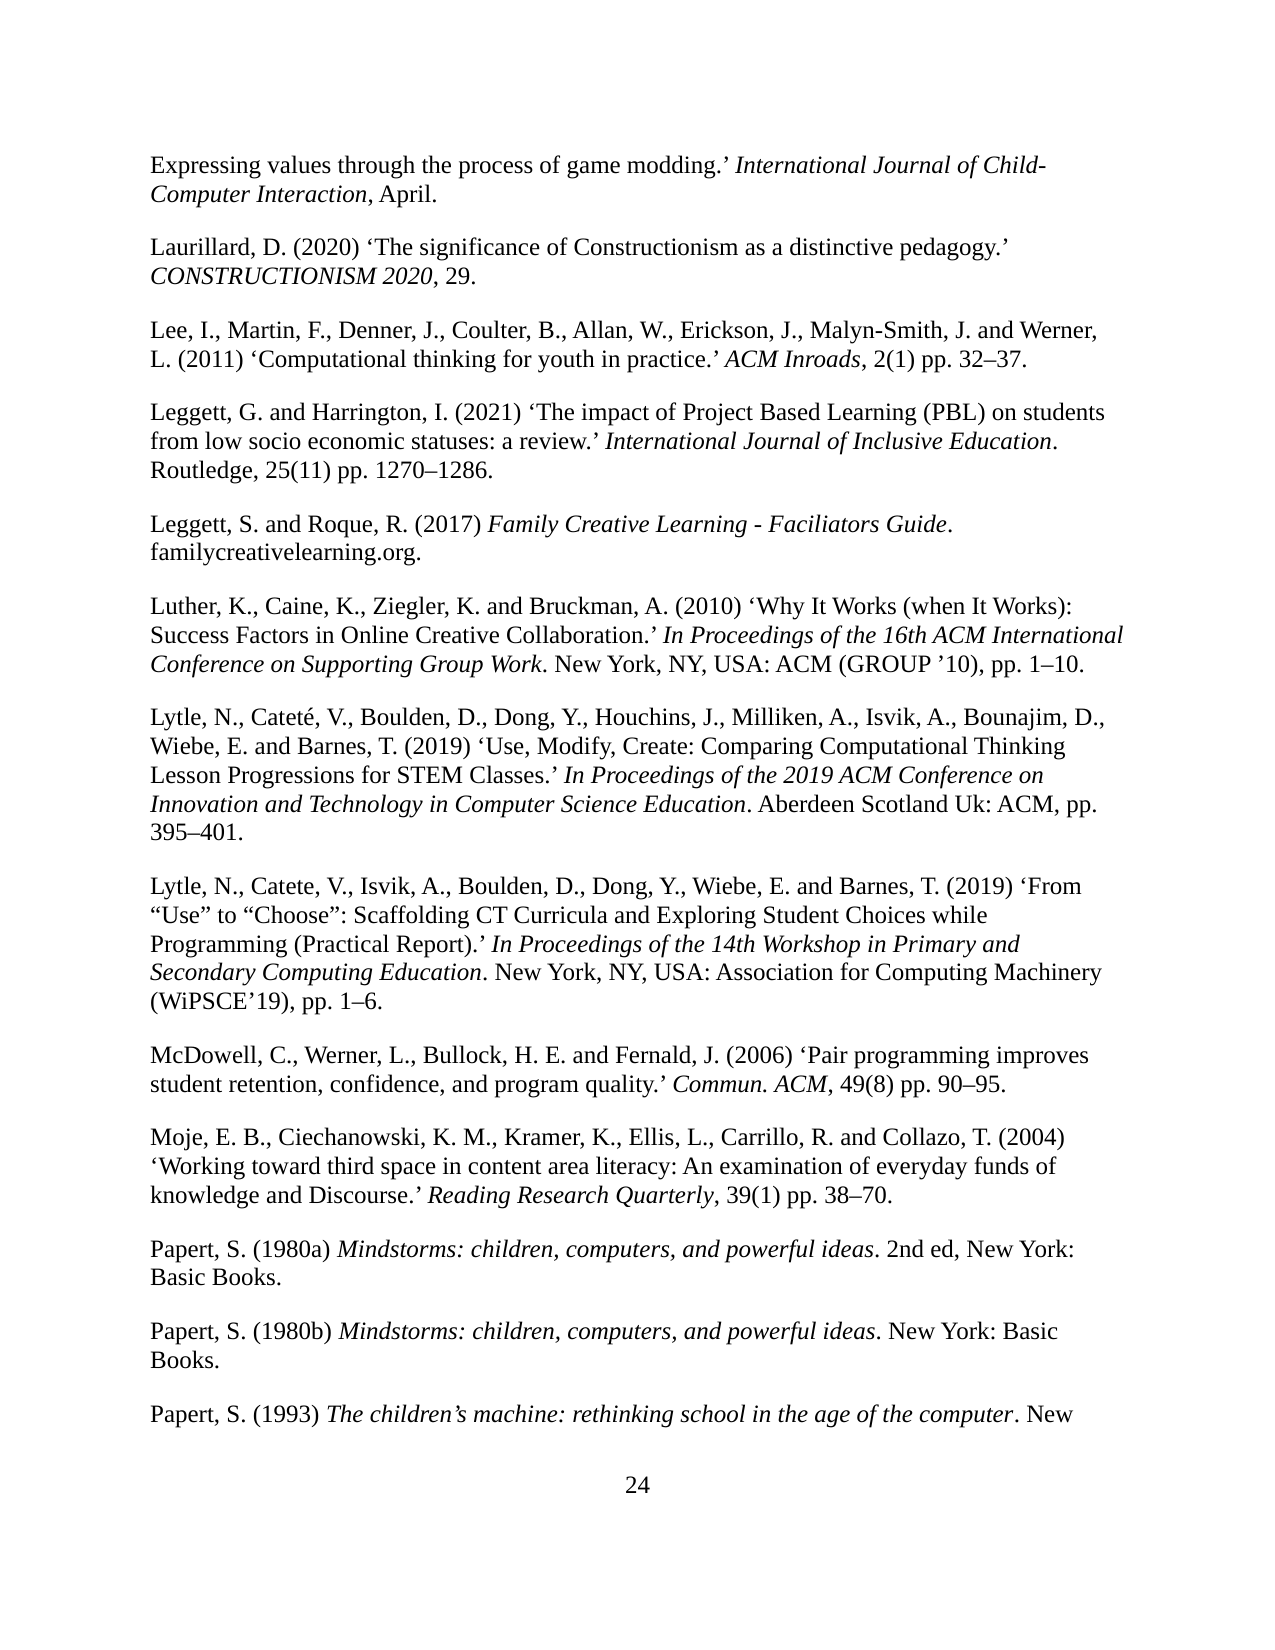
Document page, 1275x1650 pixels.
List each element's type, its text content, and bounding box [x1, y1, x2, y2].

text Laurillard, D. (2020) ‘The significance of Constructionism as a distinctive pedagogy.’ CONSTRUCTIONISM 2020, 29. [150, 232, 1125, 290]
text Papert, S. (1980a) Mindstorms: children, computers, and powerful ideas. 2nd ed, New York: Basic Books. [150, 1234, 1125, 1291]
text Lytle, N., Catete, V., Isvik, A., Boulden, D., Dong, Y., Wiebe, E. and Barnes, T. (2019) ‘From “Use” to “Choose”: Scaffolding CT Curricula and Exploring Student Choices while Programming (Practical Report).’ In Proceedings of the 14th Workshop in Primary and Secondary Computing Education. New York, NY, USA: Association for Computing Machinery (WiPSCE’19), pp. 1–6. [150, 871, 1125, 1015]
text Moje, E. B., Ciechanowski, K. M., Kramer, K., Ellis, L., Carrillo, R. and Collazo, T. (2004) ‘Working toward third space in content area literacy: An examination of everyday funds of knowledge and Discourse.’ Reading Research Quarterly, 39(1) pp. 38–70. [150, 1122, 1125, 1209]
text Lee, I., Martin, F., Denner, J., Coulter, B., Allan, W., Erickson, J., Malyn-Smith, J. and Werner, L. (2011) ‘Computational thinking for youth in practice.’ ACM Inroads, 2(1) pp. 32–37. [150, 315, 1125, 372]
text Expressing values through the process of game modding.’ International Journal of Child-Computer Interaction, April. [150, 150, 1125, 207]
text Luther, K., Caine, K., Ziegler, K. and Bruckman, A. (2010) ‘Why It Works (when It Works): Success Factors in Online Creative Collaboration.’ In Proceedings of the 16th ACM International Conference on Supporting Group Work. New York, NY, USA: ACM (GROUP ’10), pp. 1–10. [150, 591, 1125, 677]
text Leggett, G. and Harrington, I. (2021) ‘The impact of Project Based Learning (PBL) on students from low socio economic statuses: a review.’ International Journal of Inclusive Education. Routledge, 25(11) pp. 1270–1286. [150, 397, 1125, 484]
text McDowell, C., Werner, L., Bullock, H. E. and Fernald, J. (2006) ‘Pair programming improves student retention, confidence, and program quality.’ Commun. ACM, 49(8) pp. 90–95. [150, 1040, 1125, 1097]
text Lytle, N., Cateté, V., Boulden, D., Dong, Y., Houchins, J., Milliken, A., Isvik, A., Bounajim, D., Wiebe, E. and Barnes, T. (2019) ‘Use, Modify, Create: Comparing Computational Thinking Lesson Progressions for STEM Classes.’ In Proceedings of the 2019 ACM Conference on Innovation and Technology in Computer Science Education. Aberdeen Scotland Uk: ACM, pp. 395–401. [150, 702, 1125, 846]
text Papert, S. (1980b) Mindstorms: children, computers, and powerful ideas. New York: Basic Books. [150, 1316, 1125, 1374]
text Papert, S. (1993) The children’s machine: rethinking school in the age of the computer. New [150, 1399, 1125, 1427]
text Leggett, S. and Roque, R. (2017) Family Creative Learning - Faciliators Guide. familycreativelearning.org. [150, 509, 1125, 566]
